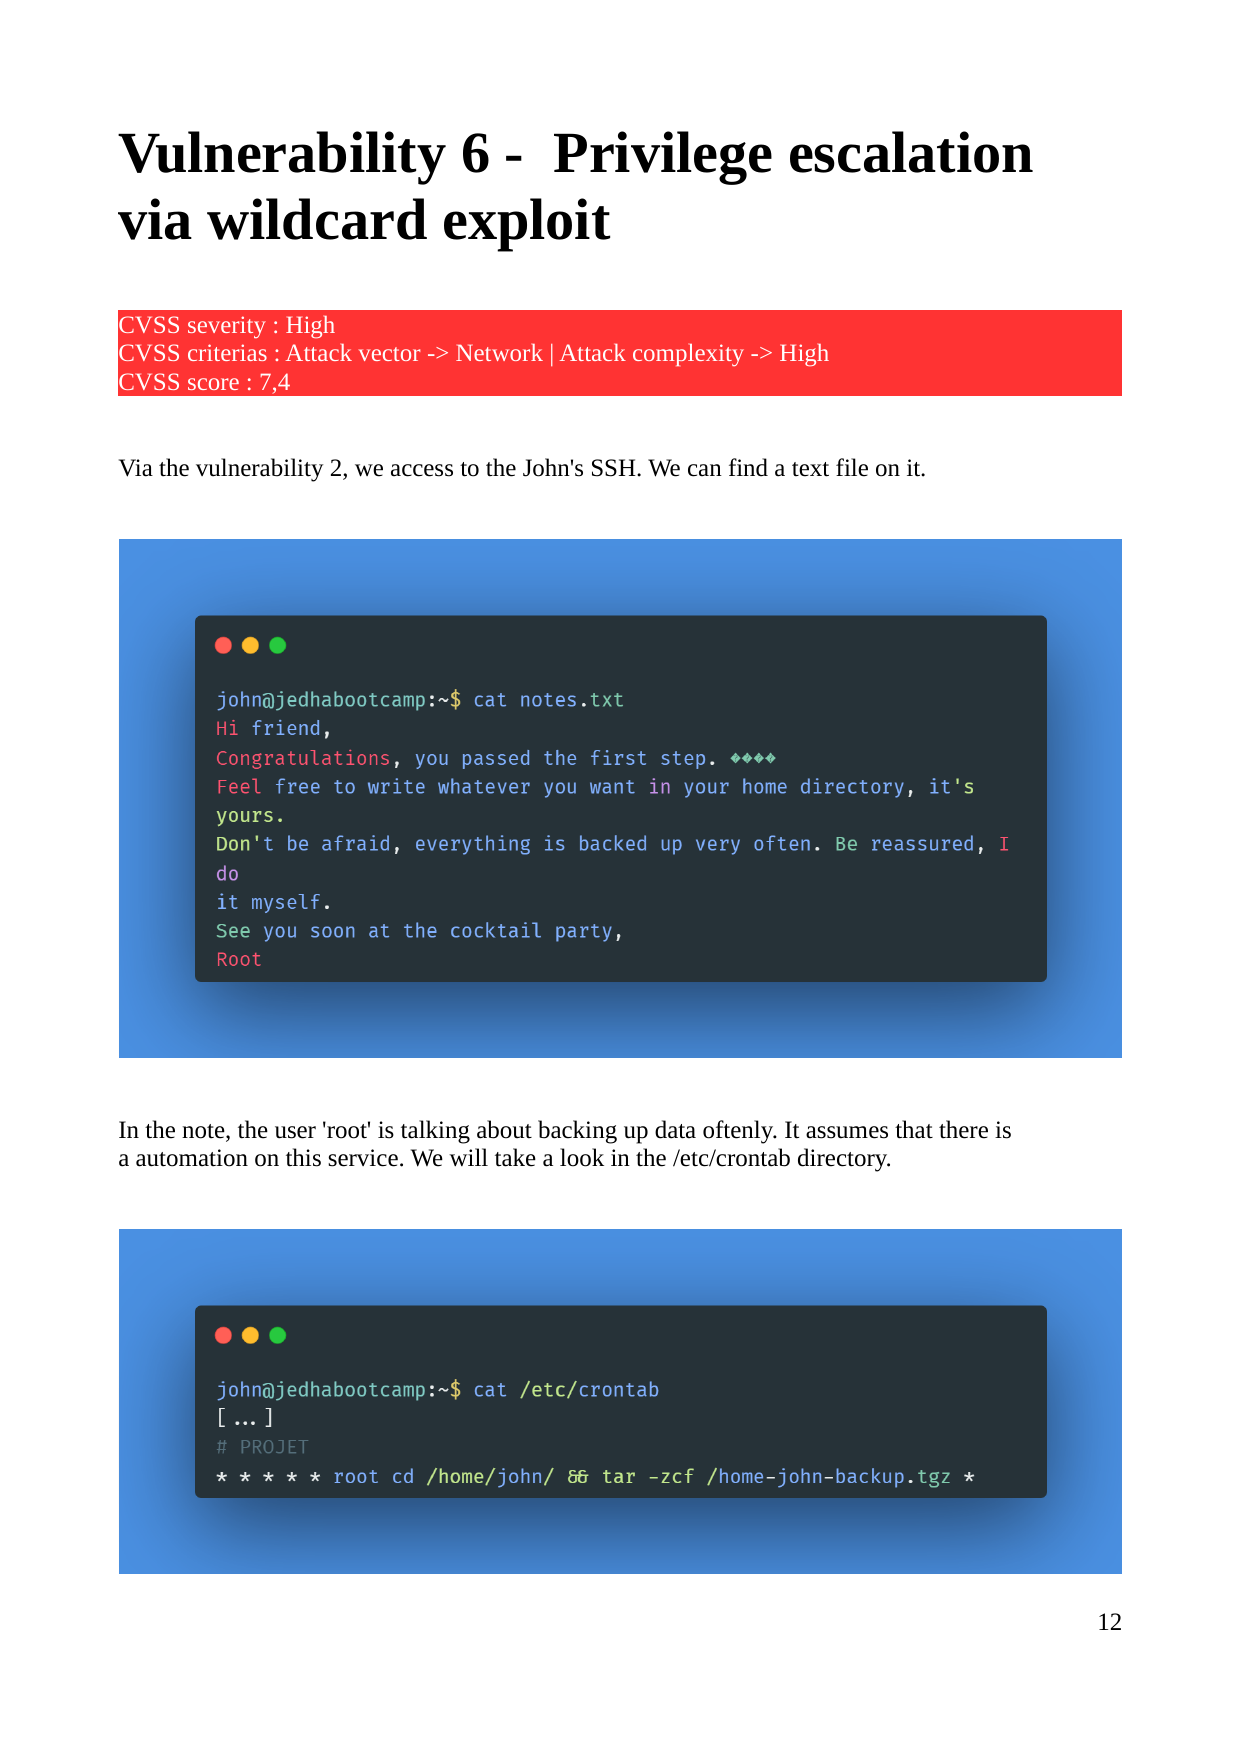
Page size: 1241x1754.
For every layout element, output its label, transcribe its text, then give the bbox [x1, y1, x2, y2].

text Vulnerability 6 - Privilege escalation via wildcard exploit [118, 118, 1122, 252]
text a automation on this service. We will take a look in the /etc/crontab directory. [118, 1143, 1122, 1172]
text CVSS score : 7,4 [118, 367, 1122, 396]
text Via the vulnerability 2, we access to the John's SSH. We can find a text file on it. [118, 453, 1122, 482]
picture [118, 539, 1122, 1058]
text In the note, the user 'root' is talking about backing up data oftenly. It assumes that there is [118, 1115, 1122, 1143]
text CVSS severity : High [118, 310, 1122, 338]
picture [118, 1229, 1122, 1574]
text CVSS criterias : Attack vector -> Network | Attack complexity -> High [118, 338, 1122, 367]
